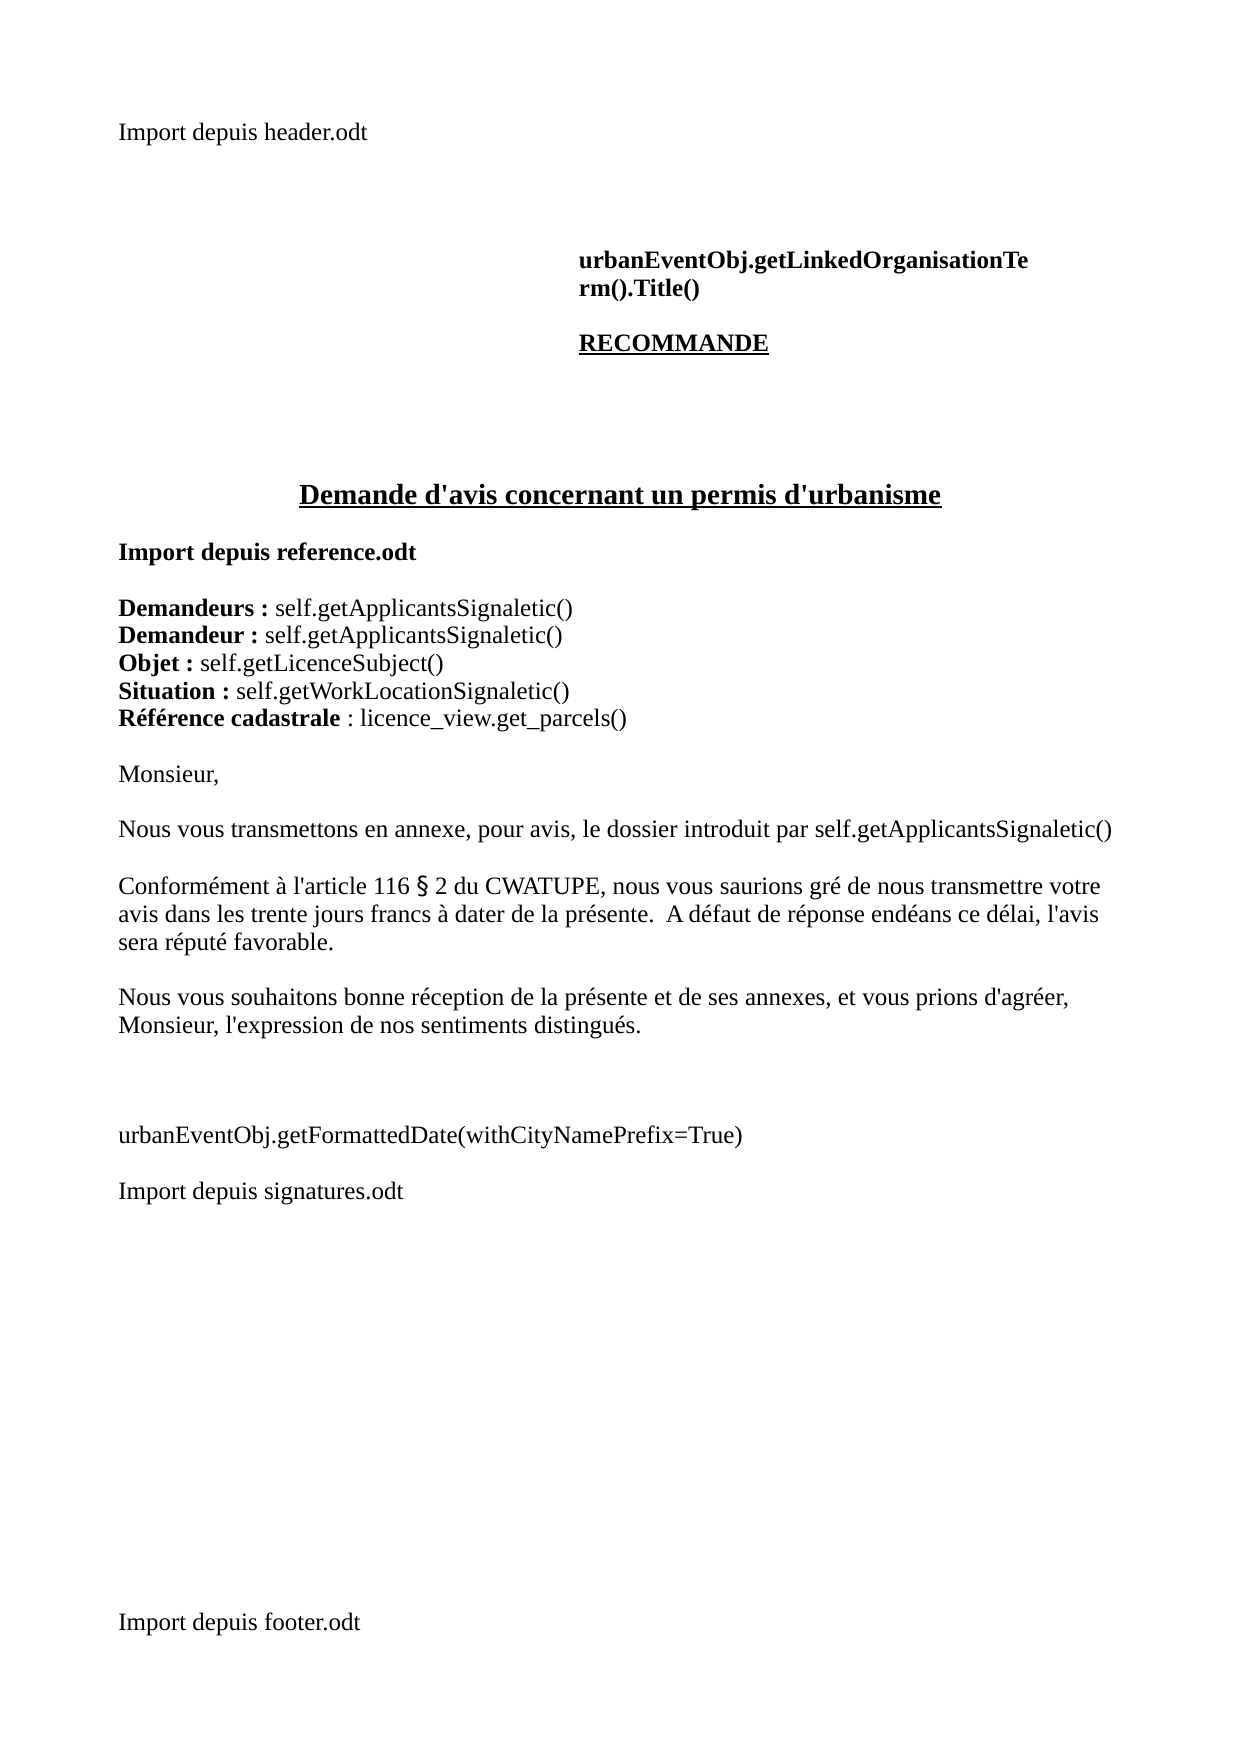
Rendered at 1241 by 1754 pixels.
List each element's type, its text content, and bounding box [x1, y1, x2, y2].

text urbanEventObj.getFormattedDate(withCityNamePrefix=True) [118, 1122, 1122, 1149]
text Demandeur : self.getApplicantsSignaletic() [118, 621, 1122, 649]
text Import depuis header.odt [118, 118, 539, 146]
text Import depuis signatures.odt [118, 1177, 1122, 1205]
text Nous vous souhaitons bonne réception de la présente et de ses annexes, et vous prions d'agréer, Monsieur, l'expression de nos sentiments distingués. [118, 983, 1122, 1038]
text Situation : self.getWorkLocationSignaletic() [118, 677, 1122, 704]
text Monsieur, [118, 760, 1122, 788]
text Demandeurs : self.getApplicantsSignaletic() [118, 594, 1122, 621]
text Conformément à l'article 116 § 2 du CWATUPE, nous vous saurions gré de nous transmettre votre avis dans les trente jours francs à dater de la présente. A défaut de réponse endéans ce délai, l'avis sera réputé favorable. [118, 871, 1122, 955]
title Demande d'avis concernant un permis d'urbanisme [118, 478, 1122, 511]
text urbanEventObj.getLinkedOrganisationTerm().Title() [579, 246, 1029, 302]
text Nous vous transmettons en annexe, pour avis, le dossier introduit par self.getApplicantsSignaletic() [118, 815, 1122, 843]
text Référence cadastrale : licence_view.get_parcels() [118, 704, 1122, 732]
text RECOMMANDE [579, 329, 1029, 357]
text Import depuis reference.odt [118, 538, 1122, 566]
text Objet : self.getLicenceSubject() [118, 649, 1122, 677]
